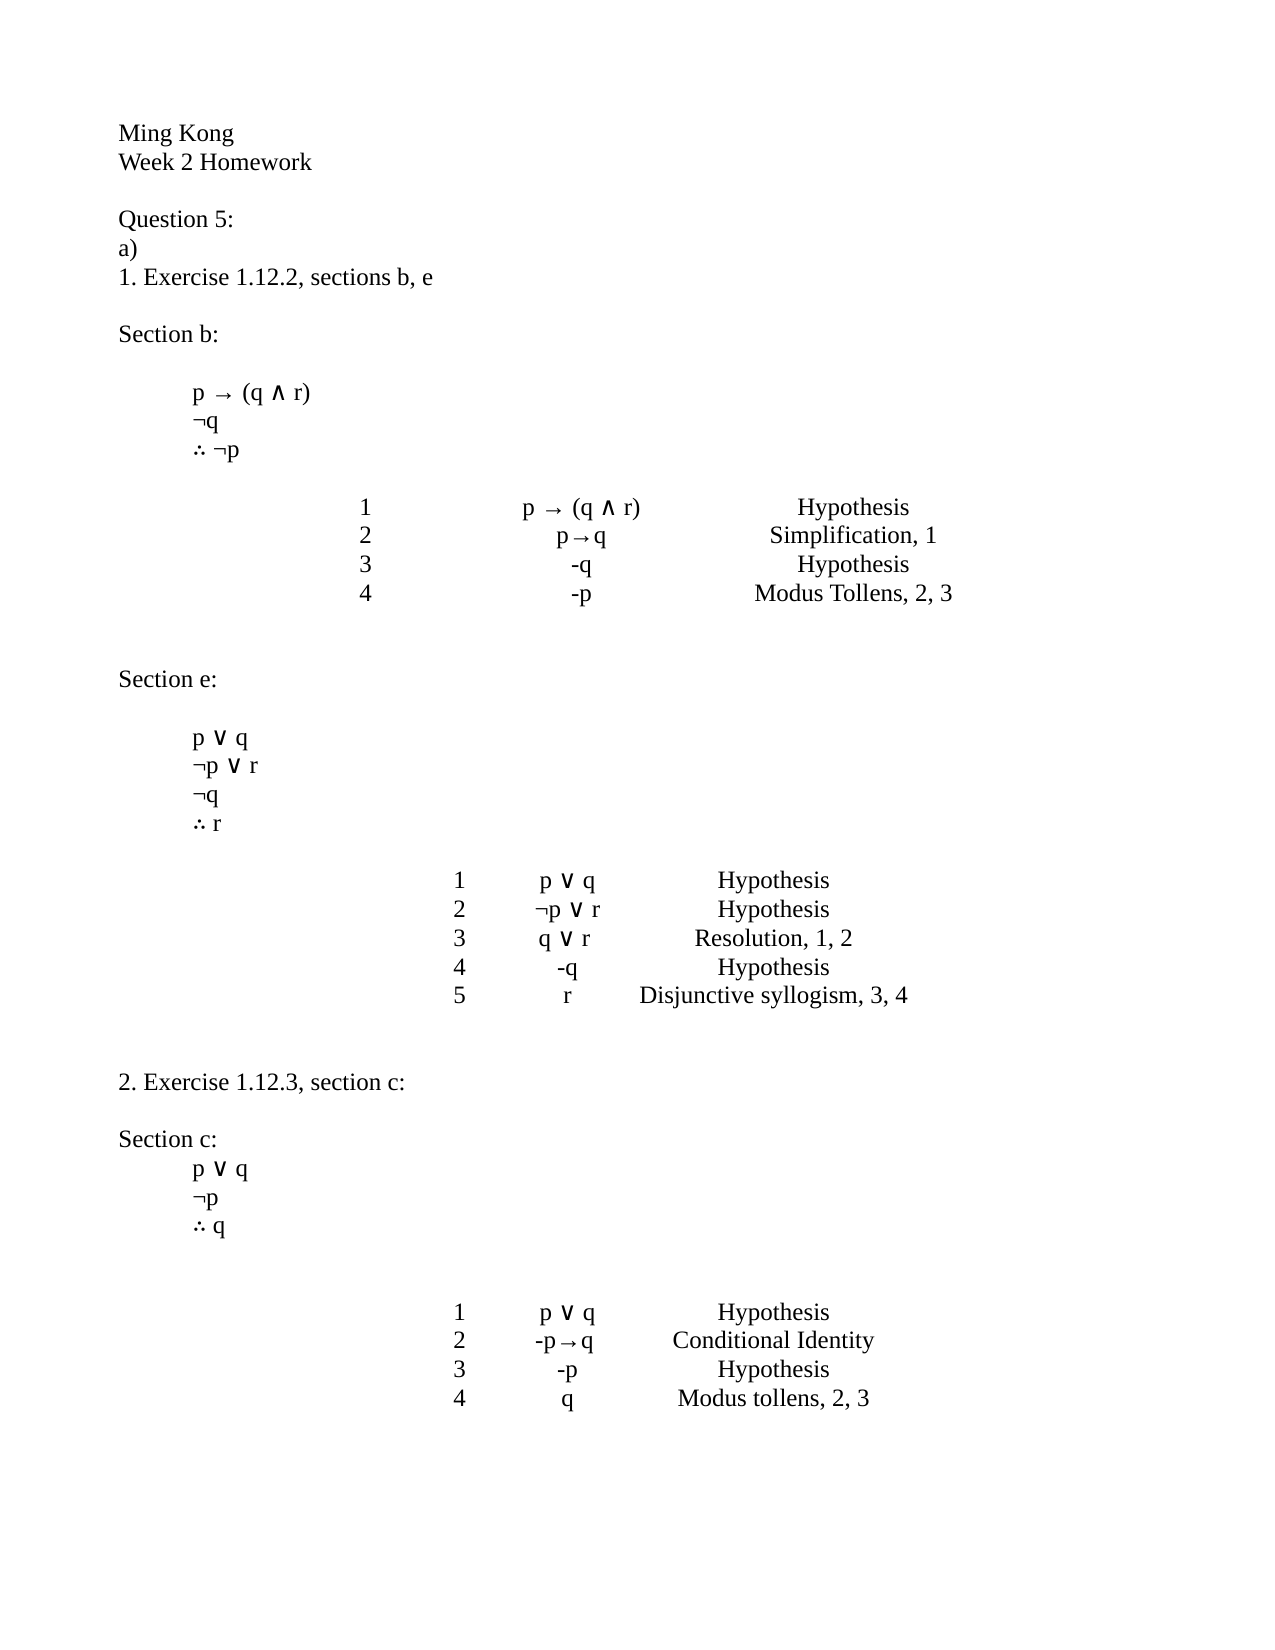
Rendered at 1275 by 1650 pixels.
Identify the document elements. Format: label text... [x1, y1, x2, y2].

table_cell -p→q [506, 1326, 628, 1354]
table_header 1 [290, 492, 440, 521]
table_cell 3 [413, 1354, 506, 1383]
text p ∨ q ¬p ∨ r ¬q ∴ r [118, 722, 1157, 837]
table_cell 4 [413, 952, 506, 981]
table_cell 4 [413, 1383, 506, 1412]
table_cell -q [506, 952, 628, 981]
text Section c: [118, 1124, 1157, 1153]
text Section e: [118, 664, 1157, 693]
table_cell q ∨ r [506, 923, 628, 952]
table_cell Simplification, 1 [722, 521, 985, 549]
table_cell Conditional Identity [628, 1326, 919, 1354]
table_cell -p [440, 578, 722, 607]
table_cell 2 [290, 521, 440, 549]
table_cell p→q [440, 521, 722, 549]
table_cell ¬p ∨ r [506, 894, 628, 923]
text Question 5: [118, 204, 1157, 233]
table_cell 2 [413, 894, 506, 923]
table_cell Modus Tollens, 2, 3 [722, 578, 985, 607]
table_cell 5 [413, 981, 506, 1009]
table_cell 4 [290, 578, 440, 607]
text a) [118, 233, 1157, 262]
table_cell Disjunctive syllogism, 3, 4 [628, 981, 919, 1009]
text Week 2 Homework [118, 147, 1157, 176]
table_cell Resolution, 1, 2 [628, 923, 919, 952]
table_header 1 [413, 866, 506, 894]
table_cell Hypothesis [722, 549, 985, 578]
text p ∨ q ¬p ∴ q [118, 1153, 1157, 1239]
table_cell -q [440, 549, 722, 578]
table_header Hypothesis [628, 866, 919, 894]
text Section b: [118, 319, 1157, 348]
table_header Hypothesis [722, 492, 985, 521]
table_cell Hypothesis [628, 1354, 919, 1383]
table_cell q [506, 1383, 628, 1412]
table_cell 3 [290, 549, 440, 578]
table_cell Hypothesis [628, 952, 919, 981]
text Ming Kong [118, 118, 1157, 147]
table_header Hypothesis [628, 1297, 919, 1326]
table_cell r [506, 981, 628, 1009]
table_cell Modus tollens, 2, 3 [628, 1383, 919, 1412]
table_cell 3 [413, 923, 506, 952]
text 2. Exercise 1.12.3, section c: [118, 1067, 1157, 1096]
table_cell 2 [413, 1326, 506, 1354]
table_header p ∨ q [506, 866, 628, 894]
text 1. Exercise 1.12.2, sections b, e [118, 262, 1157, 291]
table_header p ∨ q [506, 1297, 628, 1326]
text p → (q ∧ r) ¬q ∴ ¬p [118, 377, 1157, 463]
table_cell Hypothesis [628, 894, 919, 923]
table_cell -p [506, 1354, 628, 1383]
table_header 1 [413, 1297, 506, 1326]
table_header p → (q ∧ r) [440, 492, 722, 521]
